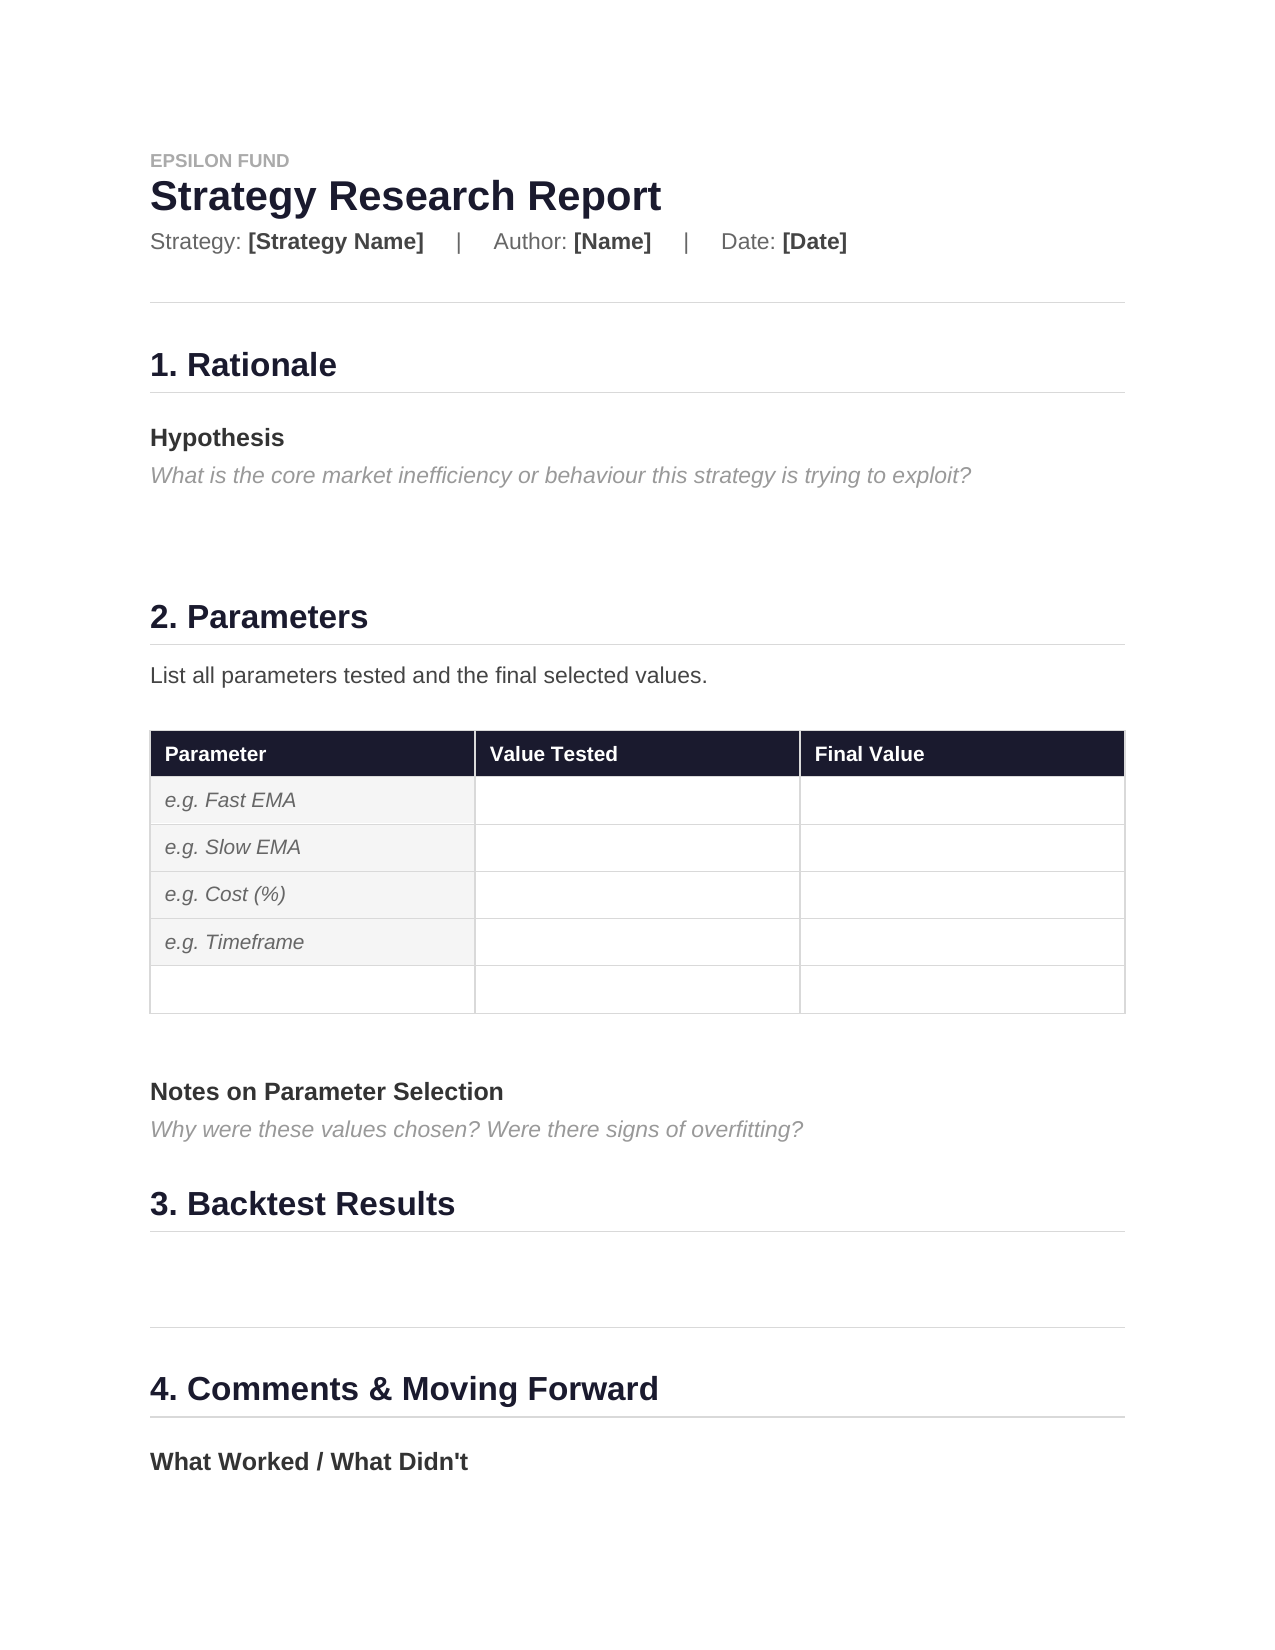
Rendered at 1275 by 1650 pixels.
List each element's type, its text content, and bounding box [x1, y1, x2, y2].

table_header Value Tested [476, 731, 799, 776]
table_cell [476, 966, 799, 1013]
text Hypothesis [150, 423, 1125, 451]
table_cell [801, 872, 1124, 918]
table_cell [476, 919, 799, 965]
text Strategy Research Report [150, 172, 1125, 219]
table_cell [476, 872, 799, 918]
text 1. Rationale [150, 345, 1125, 392]
text What Worked / What Didn't [150, 1447, 1125, 1476]
text EPSILON FUND [150, 150, 1125, 172]
text 4. Comments & Moving Forward [150, 1369, 1125, 1416]
text What is the core market inefficiency or behaviour this strategy is trying to exploit? [150, 462, 1125, 488]
text List all parameters tested and the final selected values. [150, 662, 1125, 688]
table_header Final Value [801, 731, 1124, 776]
table_cell [151, 966, 474, 1013]
table_cell [801, 825, 1124, 871]
text Why were these values chosen? Were there signs of overfitting? [150, 1116, 1125, 1142]
table_cell [476, 777, 799, 823]
table_cell e.g. Cost (%) [151, 872, 474, 918]
table_cell [801, 919, 1124, 965]
table_cell e.g. Timeframe [151, 919, 474, 965]
table_cell e.g. Slow EMA [151, 825, 474, 871]
text Strategy: [Strategy Name] | Author: [Name] | Date: [Date] [150, 228, 1125, 254]
table_cell [801, 966, 1124, 1013]
text 2. Parameters [150, 597, 1125, 644]
table_cell [476, 825, 799, 871]
table_cell [801, 777, 1124, 823]
text 3. Backtest Results [150, 1184, 1125, 1231]
text Notes on Parameter Selection [150, 1077, 1125, 1105]
table_cell e.g. Fast EMA [151, 777, 474, 823]
table_header Parameter [151, 731, 474, 776]
